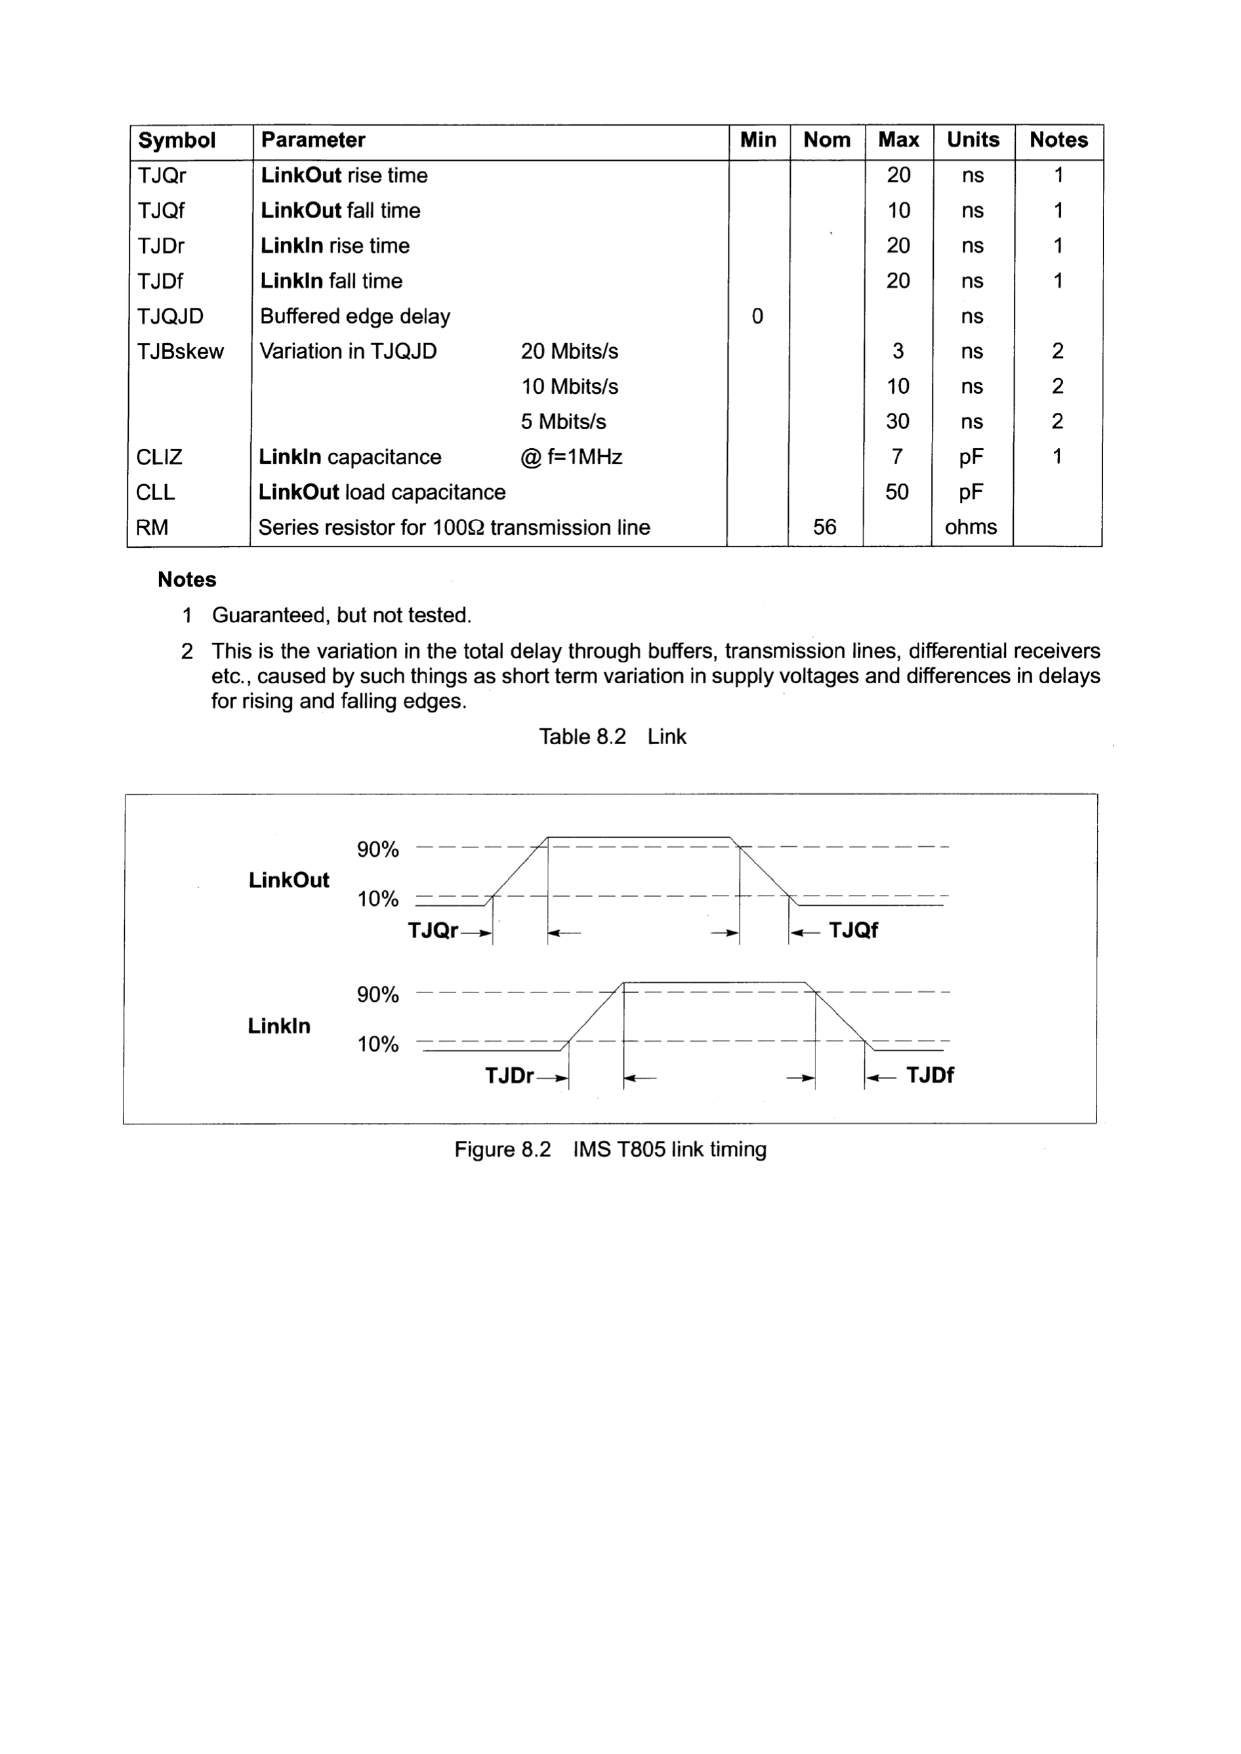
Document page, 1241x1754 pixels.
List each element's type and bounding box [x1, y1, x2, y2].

picture [118, 118, 1123, 1187]
